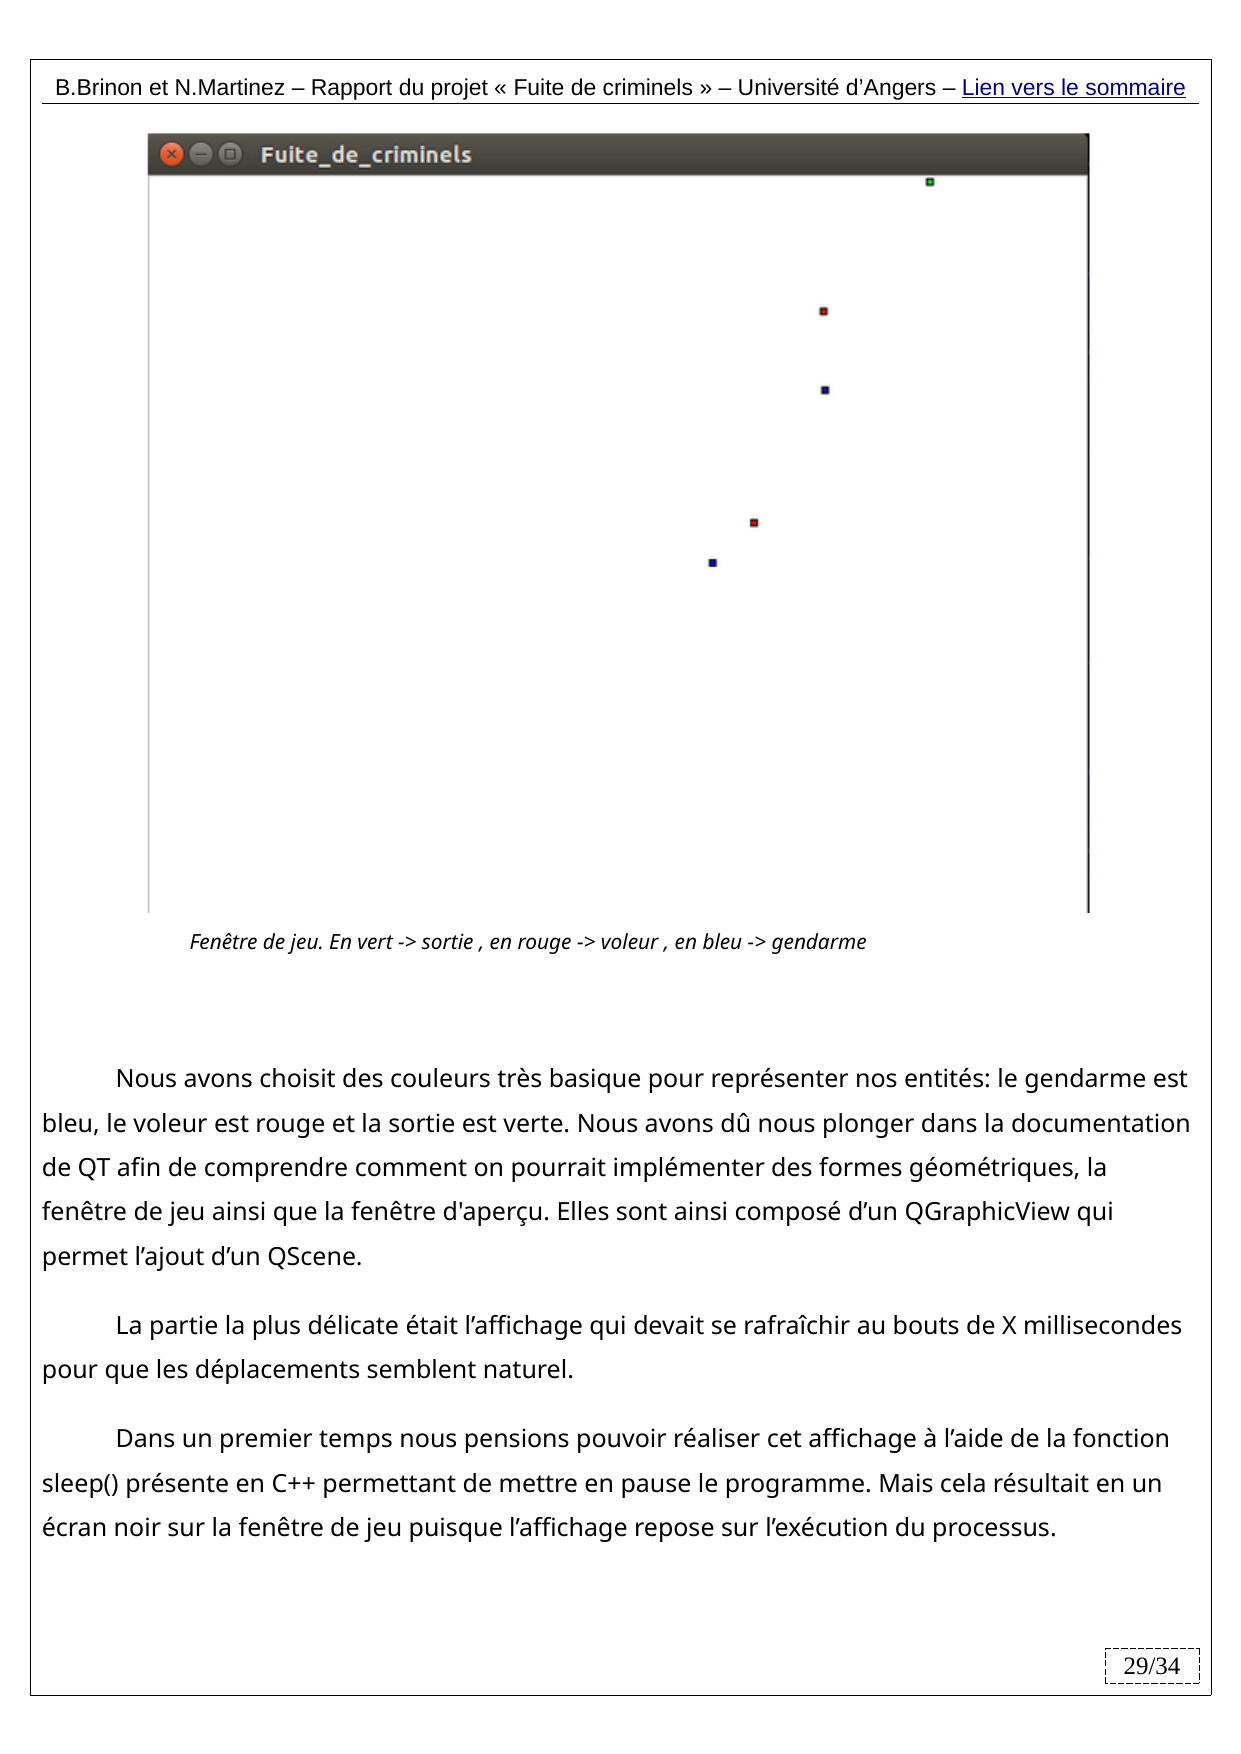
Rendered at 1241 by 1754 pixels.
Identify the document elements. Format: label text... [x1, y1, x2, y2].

text La partie la plus délicate était l’affichage qui devait se rafraîchir au bouts de X millisecondes pour que les déplacements semblent naturel. [42, 1307, 1199, 1386]
picture [145, 132, 1096, 913]
text Dans un premier temps nous pensions pouvoir réaliser cet affichage à l’aide de la fonction sleep() présente en C++ permettant de mettre en pause le programme. Mais cela résultait en un écran noir sur la fenêtre de jeu puisque l’affichage repose sur l’exécution du processus. [42, 1421, 1199, 1544]
text Nous avons choisit des couleurs très basique pour représenter nos entités: le gendarme est bleu, le voleur est rouge et la sortie est verte. Nous avons dû nous plonger dans la documentation de QT afin de comprendre comment on pourrait implémenter des formes géométriques, la fenêtre de jeu ainsi que la fenêtre d'aperçu. Elles sont ainsi composé d’un QGraphicView qui permet l’ajout d’un QScene. [42, 1061, 1199, 1272]
text Fenêtre de jeu. En vert -> sortie , en rouge -> voleur , en bleu -> gendarme [42, 133, 1199, 957]
